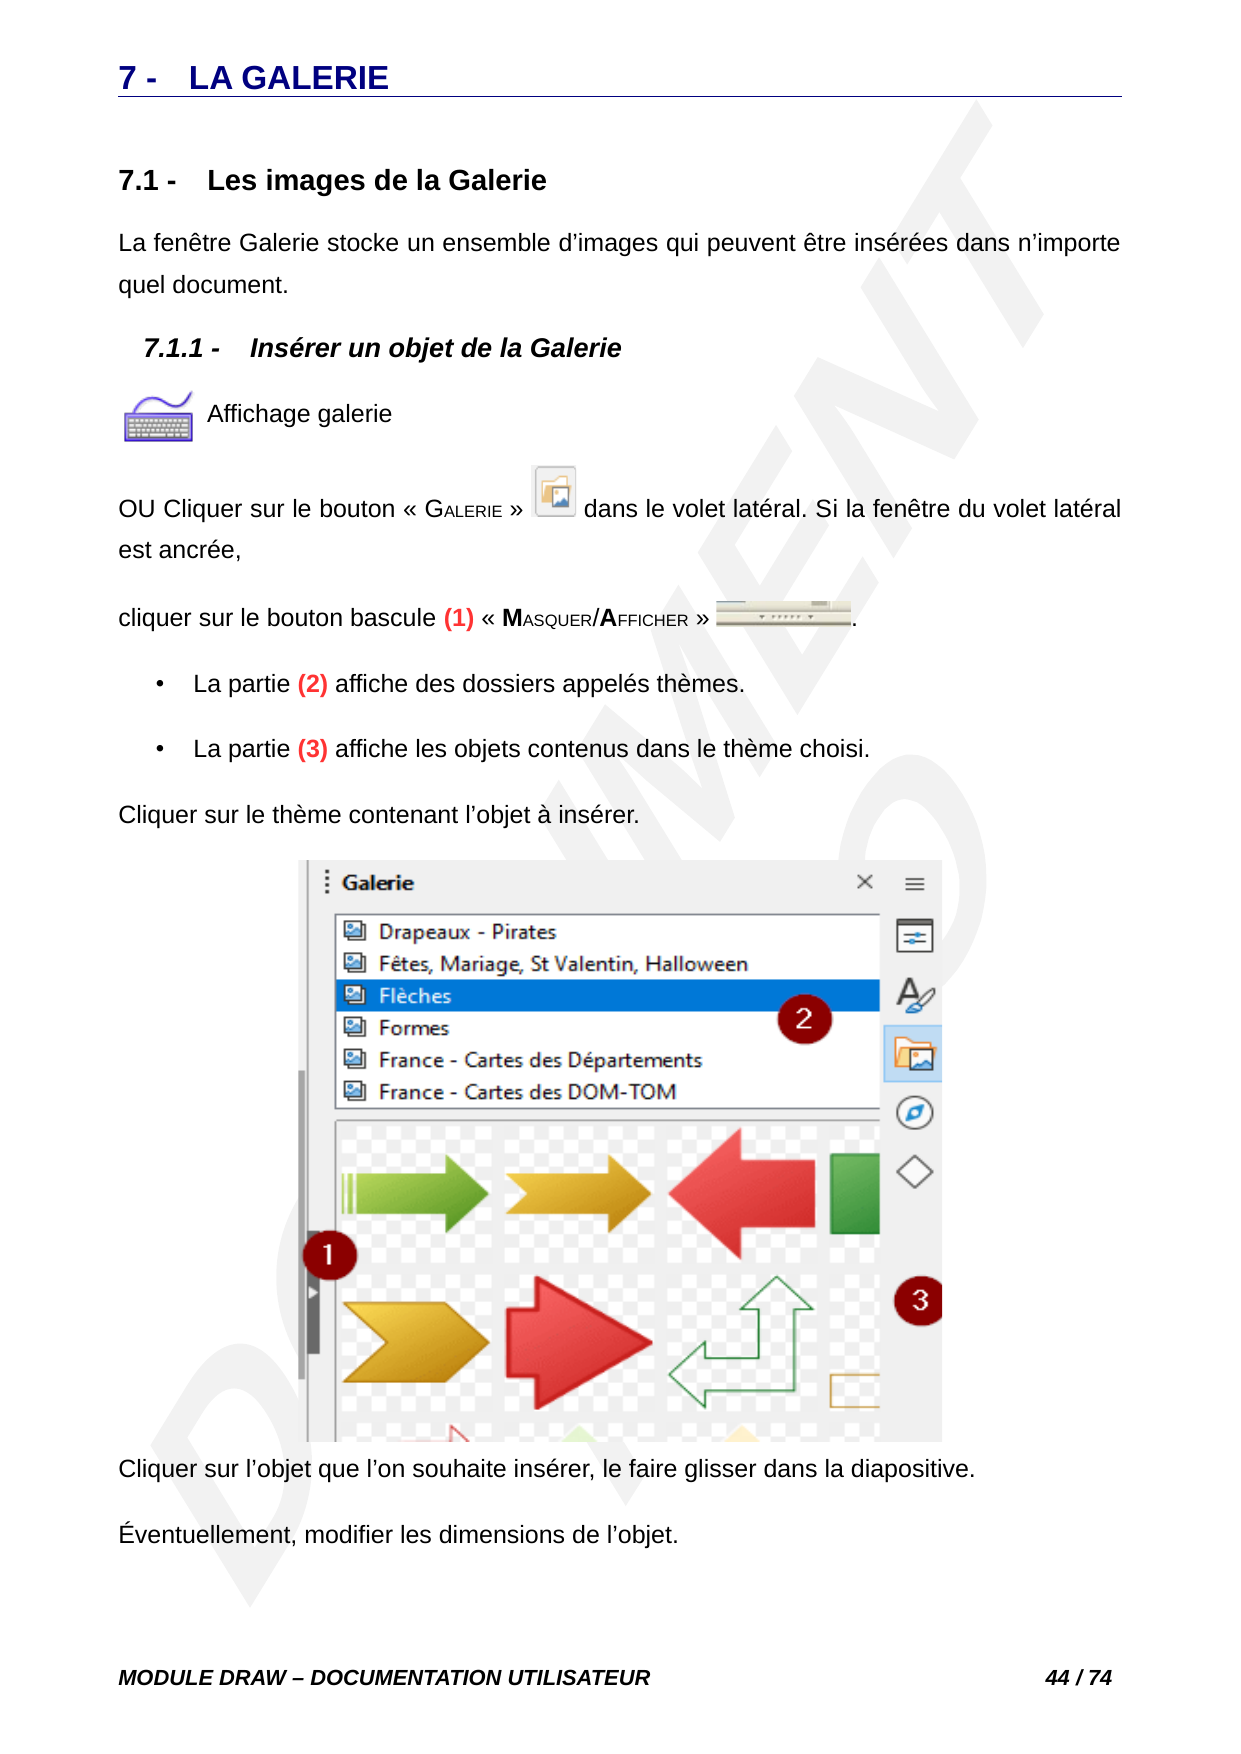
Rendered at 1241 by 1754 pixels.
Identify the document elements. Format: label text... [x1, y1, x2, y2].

text Affichage galerie [195, 400, 1122, 428]
picture [531, 465, 577, 517]
picture [120, 381, 195, 456]
text La fenêtre Galerie stocke un ensemble d’images qui peuvent être insérées dans n’importe quel document. [118, 229, 1122, 299]
text OU Cliquer sur le bouton « Galerie » dans le volet latéral. Si la fenêtre du volet latéral est ancrée, [118, 465, 1122, 564]
text Éventuellement, modifier les dimensions de l’objet. [118, 1521, 1122, 1549]
subtitle Les images de la Galerie [118, 164, 1122, 197]
subtitle la Galerie [118, 59, 1122, 96]
text Cliquer sur le thème contenant l’objet à insérer. [118, 801, 1122, 829]
picture [716, 601, 851, 627]
list La partie (2) affiche des dossiers appelés thèmes. [156, 670, 1122, 698]
text Cliquer sur l’objet que l’on souhaite insérer, le faire glisser dans la diapositive. [118, 866, 1122, 1483]
picture [298, 860, 943, 1442]
text cliquer sur le bouton bascule (1) « Masquer/Afficher » . [118, 602, 1122, 632]
subtitle Insérer un objet de la Galerie [143, 333, 1122, 364]
list La partie (3) affiche les objets contenus dans le thème choisi. [156, 735, 1122, 763]
